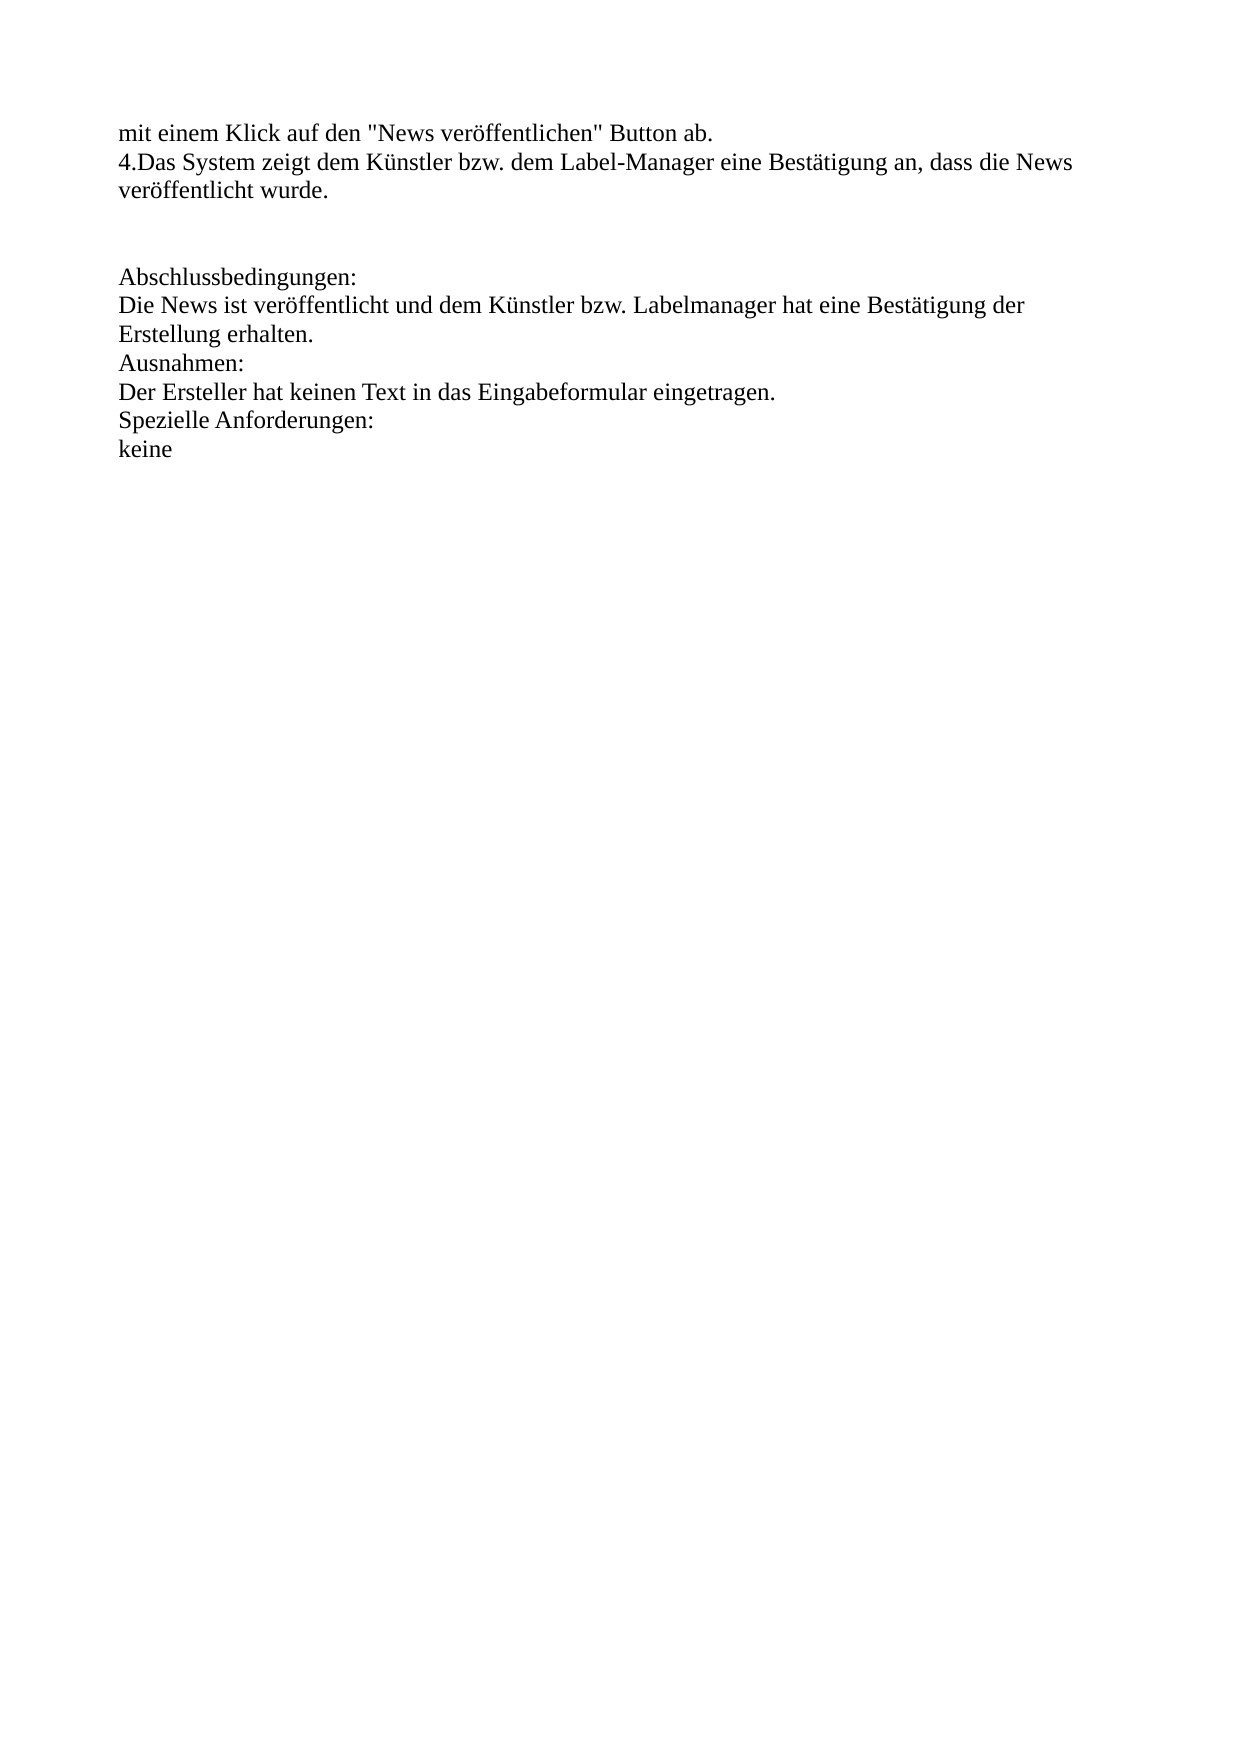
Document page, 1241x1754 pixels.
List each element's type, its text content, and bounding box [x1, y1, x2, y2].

list Das System zeigt dem Künstler bzw. dem Label-Manager eine Bestätigung an, dass die News veröffentlicht wurde. [118, 147, 1122, 204]
list mit einem Klick auf den "News veröffentlichen" Button ab. [118, 118, 1122, 147]
text Die News ist veröffentlicht und dem Künstler bzw. Labelmanager hat eine Bestätigung der Erstellung erhalten. [118, 291, 1122, 348]
text keine [118, 434, 1122, 463]
text Abschlussbedingungen: [118, 262, 1122, 291]
text Spezielle Anforderungen: [118, 406, 1122, 434]
text Der Ersteller hat keinen Text in das Eingabeformular eingetragen. [118, 377, 1122, 406]
text Ausnahmen: [118, 348, 1122, 377]
